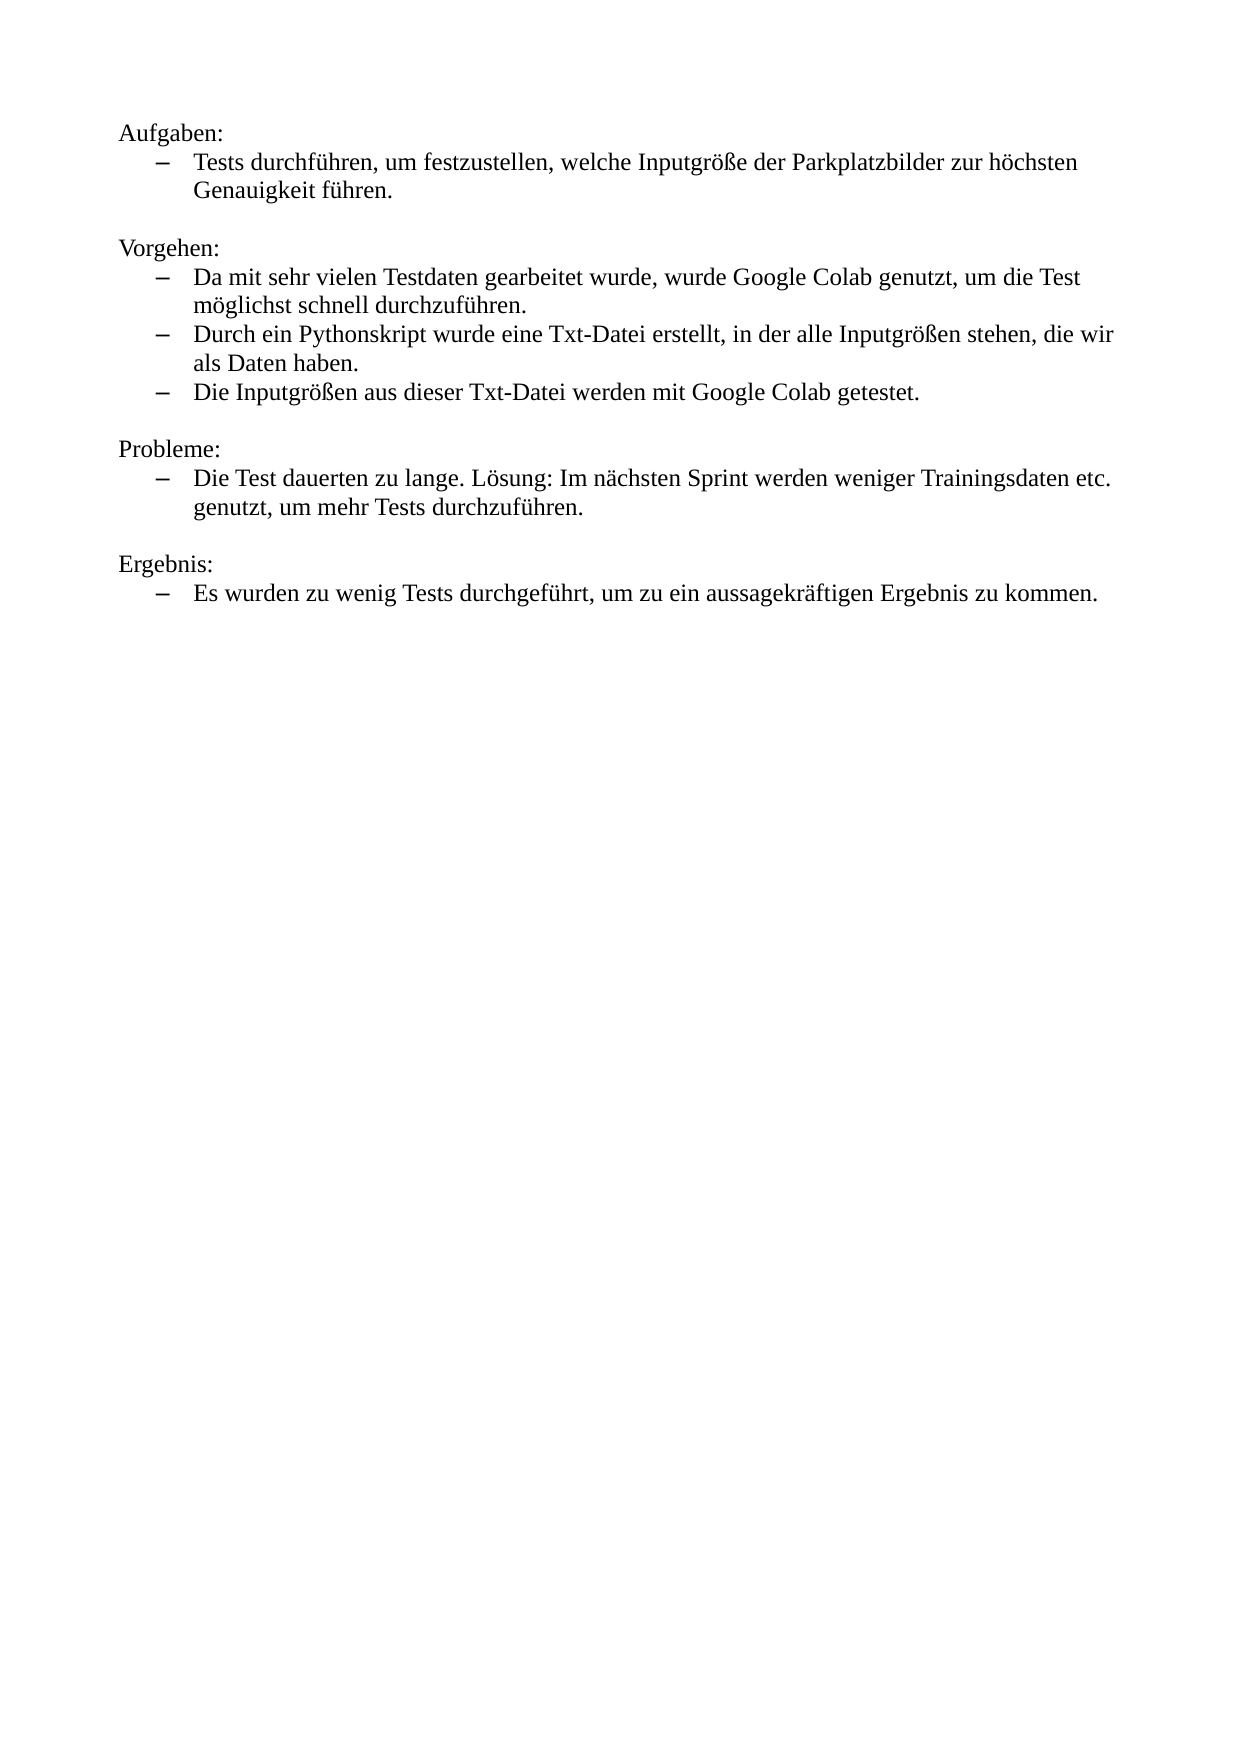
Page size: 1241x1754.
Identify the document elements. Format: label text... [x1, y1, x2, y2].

list Tests durchführen, um festzustellen, welche Inputgröße der Parkplatzbilder zur höchsten Genauigkeit führen. [156, 147, 1122, 204]
text Probleme: [118, 434, 1122, 463]
list Es wurden zu wenig Tests durchgeführt, um zu ein aussagekräftigen Ergebnis zu kommen. [156, 578, 1122, 607]
list Durch ein Pythonskript wurde eine Txt-Datei erstellt, in der alle Inputgrößen stehen, die wir als Daten haben. [156, 319, 1122, 377]
list Da mit sehr vielen Testdaten gearbeitet wurde, wurde Google Colab genutzt, um die Test möglichst schnell durchzuführen. [156, 262, 1122, 319]
list Die Test dauerten zu lange. Lösung: Im nächsten Sprint werden weniger Trainingsdaten etc. genutzt, um mehr Tests durchzuführen. [156, 463, 1122, 521]
list Die Inputgrößen aus dieser Txt-Datei werden mit Google Colab getestet. [156, 377, 1122, 406]
text Aufgaben: [118, 118, 1122, 147]
text Vorgehen: [118, 233, 1122, 262]
text Ergebnis: [118, 549, 1122, 578]
